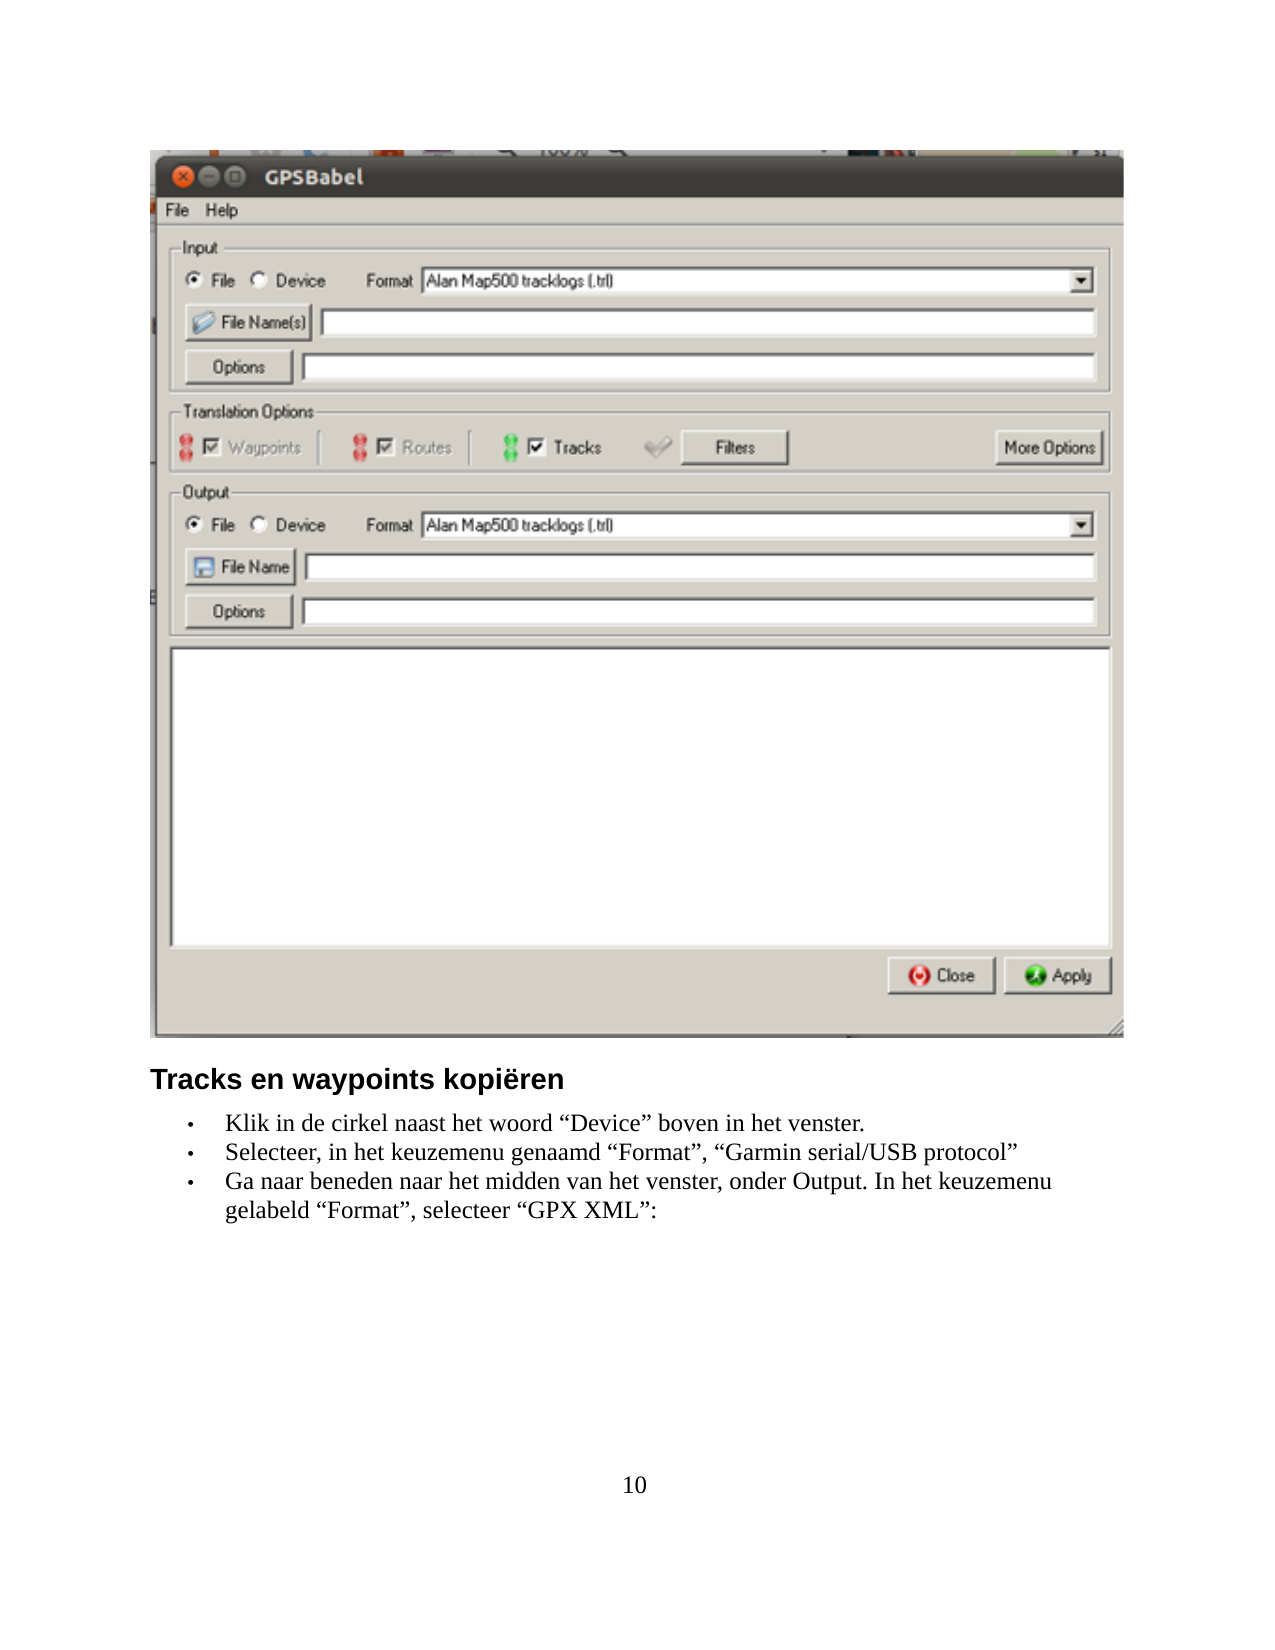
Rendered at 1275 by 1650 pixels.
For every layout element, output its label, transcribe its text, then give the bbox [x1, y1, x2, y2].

list Ga naar beneden naar het midden van het venster, onder Output. In het keuzemenu gelabeld “Format”, selecteer “GPX XML”: [187, 1166, 1125, 1223]
subtitle Tracks en waypoints kopiëren [150, 1062, 1125, 1096]
list Klik in de cirkel naast het woord “Device” boven in het venster. [187, 1108, 1125, 1137]
list Selecteer, in het keuzemenu genaamd “Format”, “Garmin serial/USB protocol” [187, 1137, 1125, 1166]
picture [150, 150, 1124, 1038]
